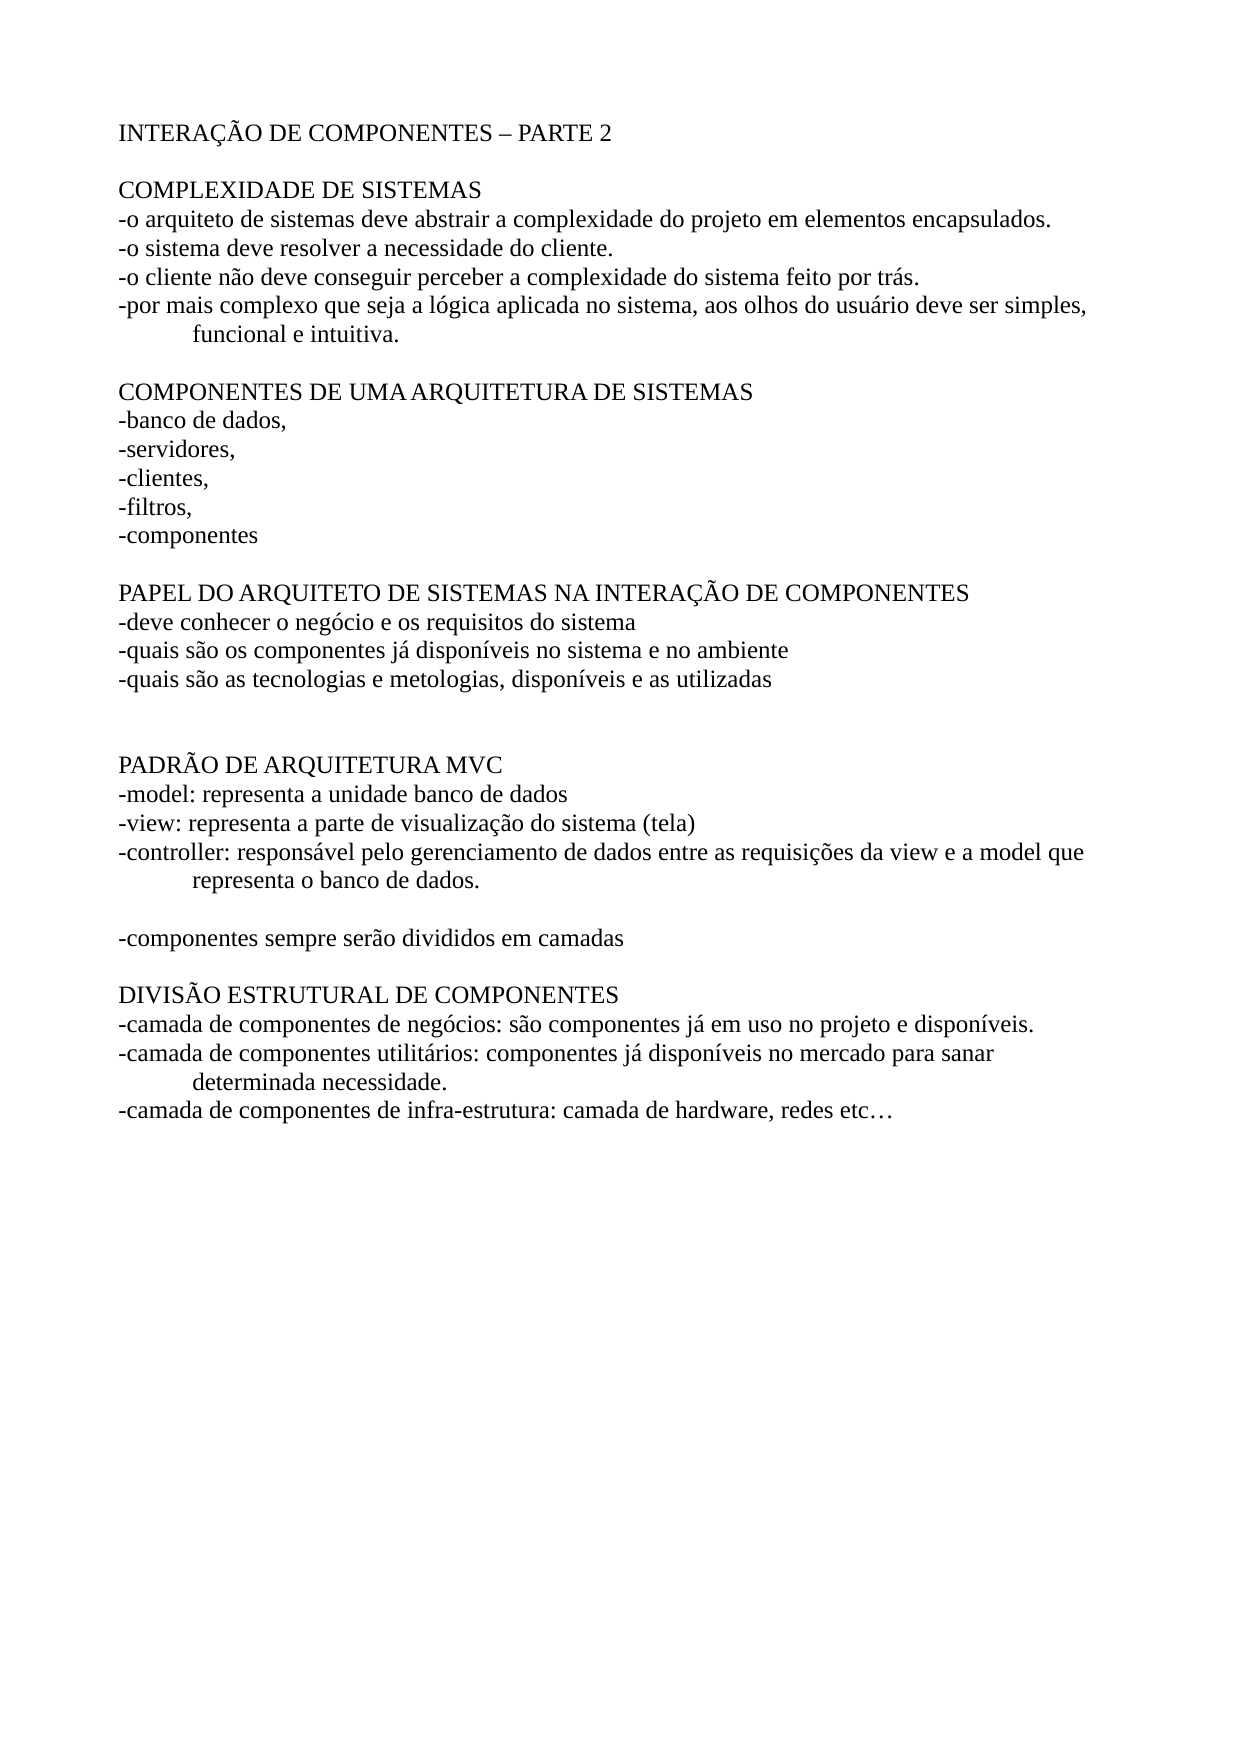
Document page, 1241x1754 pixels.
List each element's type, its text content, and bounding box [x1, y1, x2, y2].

text -quais são os componentes já disponíveis no sistema e no ambiente [118, 636, 1122, 664]
text -banco de dados, [118, 406, 1122, 434]
text -deve conhecer o negócio e os requisitos do sistema [118, 607, 1122, 636]
text -componentes [118, 521, 1122, 549]
text -componentes sempre serão divididos em camadas [118, 923, 1122, 952]
text -controller: responsável pelo gerenciamento de dados entre as requisições da view e a model que representa o banco de dados. [118, 837, 1122, 894]
text PAPEL DO ARQUITETO DE SISTEMAS NA INTERAÇÃO DE COMPONENTES [118, 578, 1122, 607]
text -filtros, [118, 492, 1122, 521]
text -servidores, [118, 434, 1122, 463]
text -camada de componentes utilitários: componentes já disponíveis no mercado para sanar determinada necessidade. [118, 1038, 1122, 1096]
text -quais são as tecnologias e metologias, disponíveis e as utilizadas [118, 664, 1122, 693]
text -clientes, [118, 463, 1122, 492]
text COMPLEXIDADE DE SISTEMAS [118, 176, 1122, 204]
text INTERAÇÃO DE COMPONENTES – PARTE 2 [118, 118, 1122, 147]
text -o cliente não deve conseguir perceber a complexidade do sistema feito por trás. [118, 262, 1122, 291]
text COMPONENTES DE UMA ARQUITETURA DE SISTEMAS [118, 377, 1122, 406]
text -o sistema deve resolver a necessidade do cliente. [118, 233, 1122, 262]
text -view: representa a parte de visualização do sistema (tela) [118, 808, 1122, 837]
text -camada de componentes de infra-estrutura: camada de hardware, redes etc… [118, 1096, 1122, 1124]
text -por mais complexo que seja a lógica aplicada no sistema, aos olhos do usuário deve ser simples, funcional e intuitiva. [118, 291, 1122, 348]
text DIVISÃO ESTRUTURAL DE COMPONENTES [118, 981, 1122, 1009]
text -model: representa a unidade banco de dados [118, 779, 1122, 808]
text -camada de componentes de negócios: são componentes já em uso no projeto e disponíveis. [118, 1009, 1122, 1038]
text -o arquiteto de sistemas deve abstrair a complexidade do projeto em elementos encapsulados. [118, 204, 1122, 233]
text PADRÃO DE ARQUITETURA MVC [118, 751, 1122, 779]
